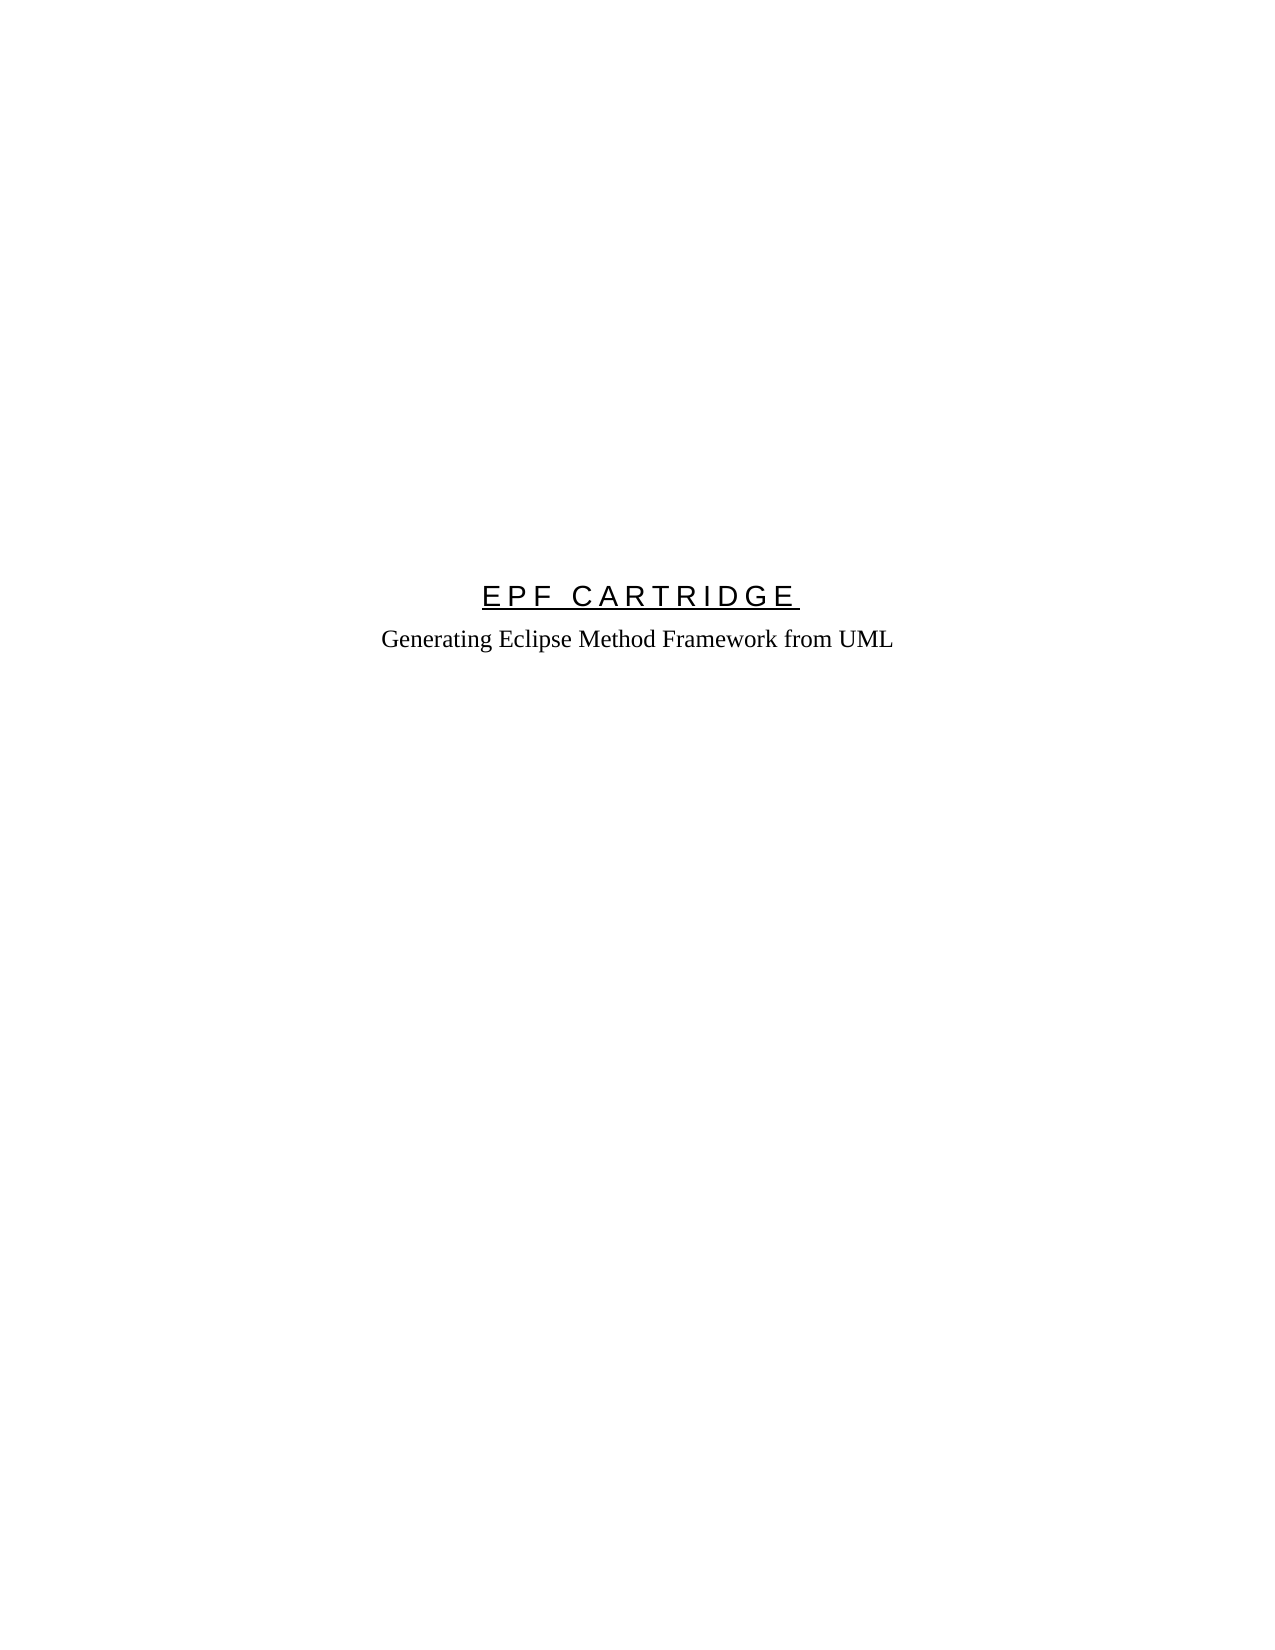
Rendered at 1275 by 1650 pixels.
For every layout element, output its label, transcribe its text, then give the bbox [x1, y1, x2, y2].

subtitle EPF cartridge [187, 580, 1087, 613]
text Generating Eclipse Method Framework from UML [187, 625, 1087, 653]
